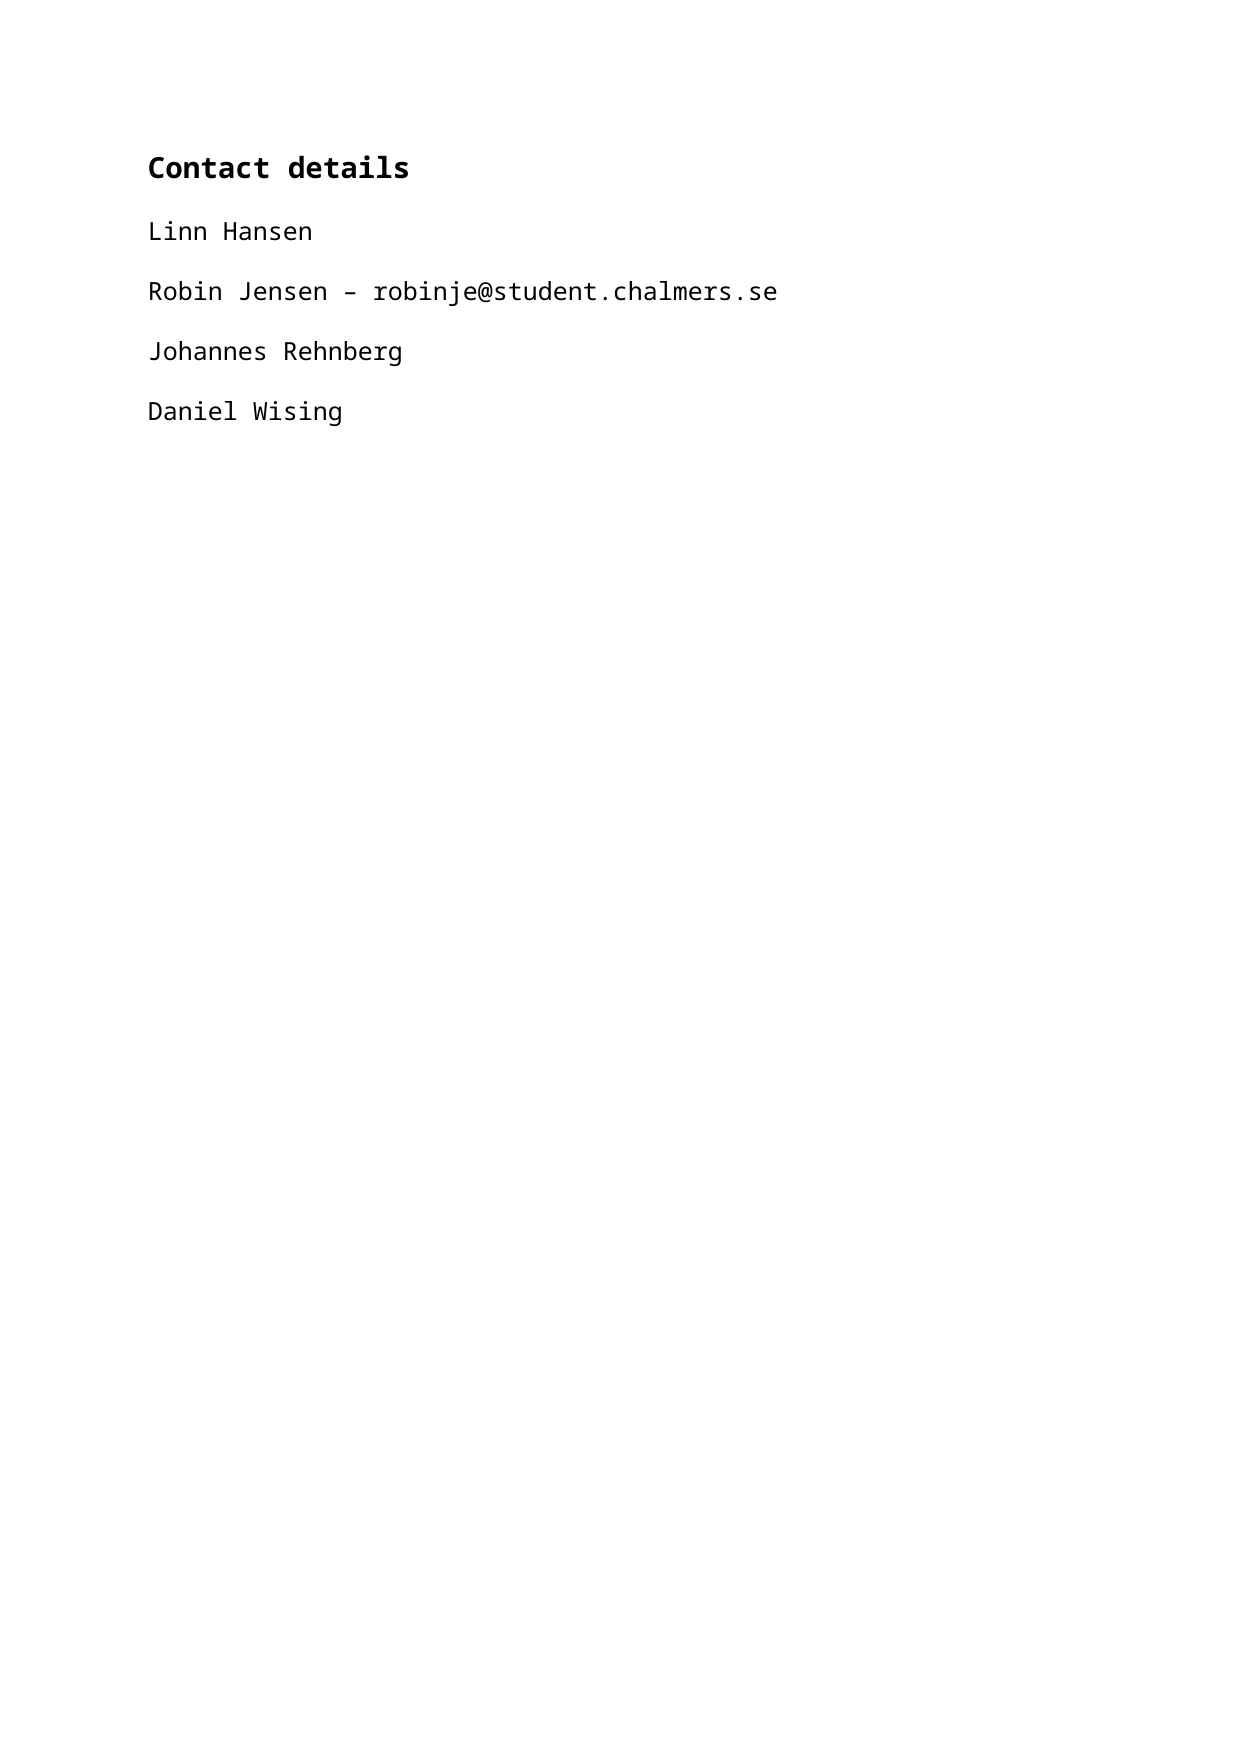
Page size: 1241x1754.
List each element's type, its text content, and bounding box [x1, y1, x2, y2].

text Contact details [148, 148, 1093, 187]
text Daniel Wising [148, 394, 1093, 428]
text Linn Hansen [148, 214, 1093, 248]
text Johannes Rehnberg [148, 334, 1093, 368]
text Robin Jensen – robinje@student.chalmers.se [148, 274, 1093, 308]
